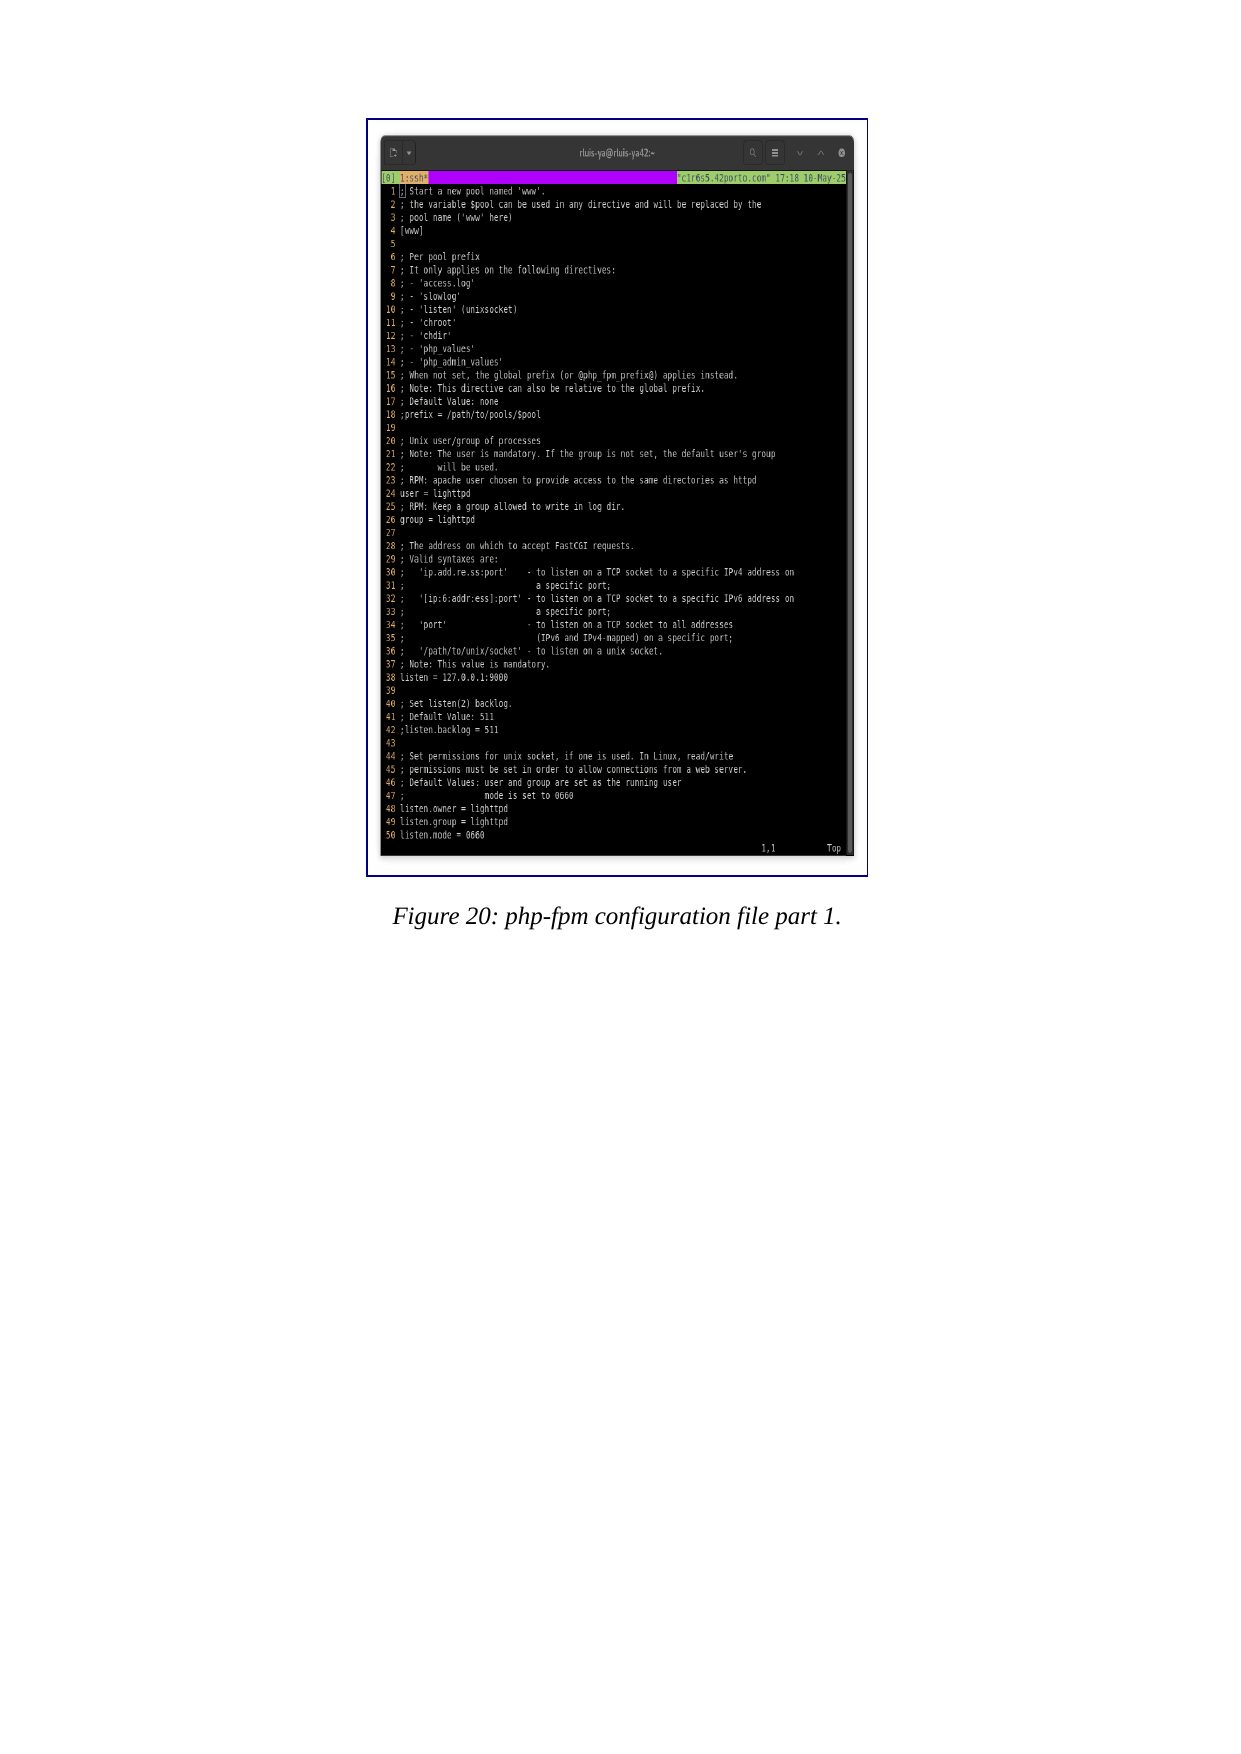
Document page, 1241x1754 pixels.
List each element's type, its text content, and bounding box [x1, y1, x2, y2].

text Figure 20: php-fpm configuration file part 1. [118, 901, 1122, 930]
picture [368, 120, 867, 875]
